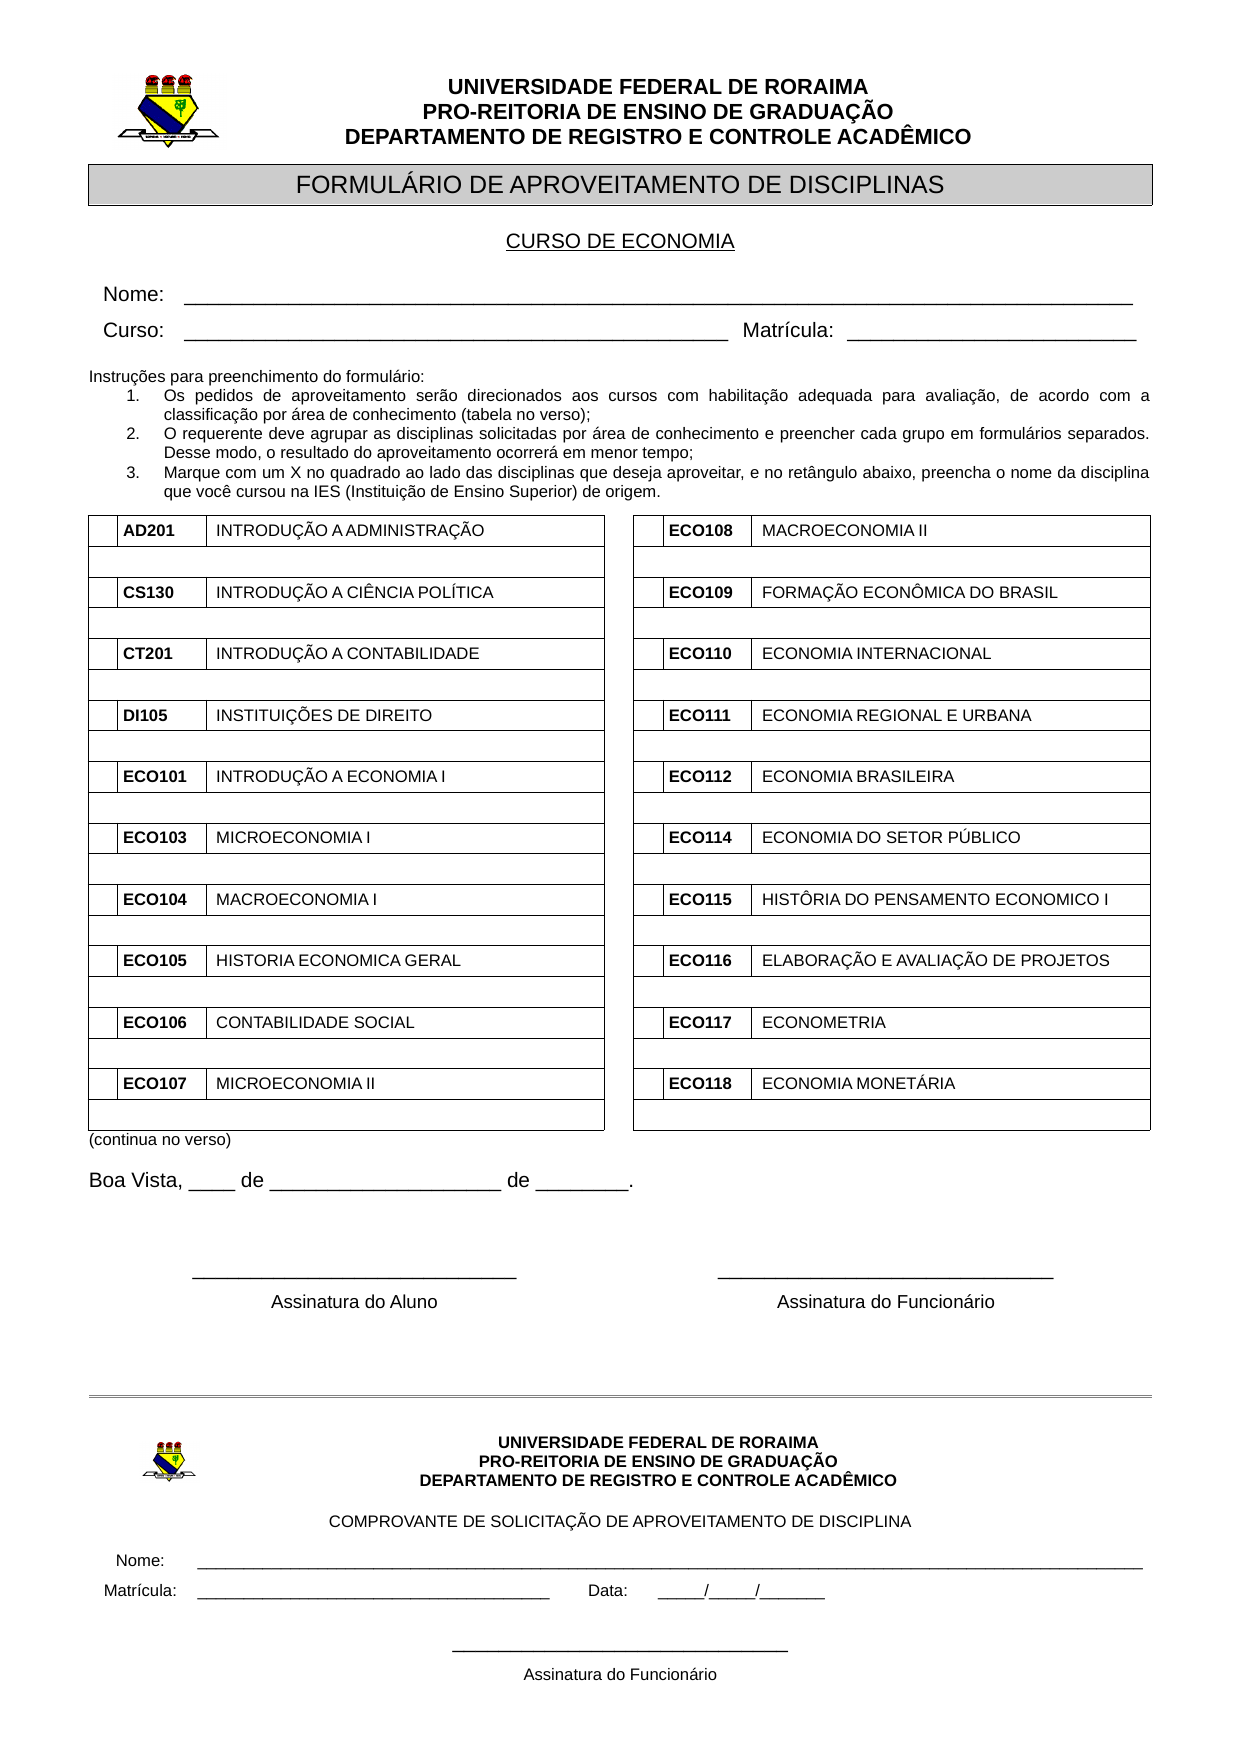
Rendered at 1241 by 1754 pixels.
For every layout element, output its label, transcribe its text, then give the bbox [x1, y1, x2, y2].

table_cell [605, 915, 633, 945]
table_cell [605, 1038, 633, 1068]
table_header AD201 [118, 516, 206, 546]
table_cell Matrícula: [89, 1576, 192, 1606]
text Instruções para preenchimento do formulário: [88, 367, 1152, 386]
table_cell ECO101 [118, 762, 206, 792]
table_header [89, 59, 250, 164]
table_cell [634, 977, 1150, 1007]
table_cell ELABORAÇÃO E AVALIAÇÃO DE PROJETOS [752, 946, 1150, 976]
table_cell [89, 762, 117, 792]
table_cell [605, 669, 633, 699]
table_cell [605, 638, 633, 669]
table_cell [89, 670, 604, 699]
table_cell [89, 977, 604, 1007]
table_header [89, 516, 117, 546]
table_cell [89, 608, 604, 638]
table_header MACROECONOMIA II [752, 516, 1150, 546]
table_cell [605, 976, 633, 1007]
table_cell [634, 670, 1150, 699]
table_cell INTRODUÇÃO A CIÊNCIA POLÍTICA [207, 578, 604, 607]
table_cell ______________________________________ [192, 1576, 563, 1606]
table_cell [605, 792, 633, 822]
table_cell MICROECONOMIA I [207, 824, 604, 853]
table_header Nome: [89, 277, 178, 312]
table_cell [634, 885, 663, 914]
table_cell [89, 885, 117, 914]
table_cell [605, 945, 633, 976]
table_cell Assinatura do Funcionário [620, 1285, 1152, 1318]
table_cell [634, 547, 1150, 577]
table_header FORMULÁRIO DE APROVEITAMENTO DE DISCIPLINAS [89, 165, 1152, 204]
table_cell [89, 1100, 604, 1130]
table_cell [605, 607, 633, 638]
table_cell HISTÔRIA DO PENSAMENTO ECONOMICO I [752, 885, 1150, 914]
table_cell HISTORIA ECONOMICA GERAL [207, 946, 604, 976]
table_cell CS130 [118, 578, 206, 607]
table_cell CONTABILIDADE SOCIAL [207, 1008, 604, 1037]
table_cell [605, 761, 633, 792]
table_cell _______________________________________________ [178, 312, 735, 347]
table_cell ECO114 [664, 824, 751, 853]
table_cell [634, 762, 663, 792]
table_cell [634, 946, 663, 976]
list O requerente deve agrupar as disciplinas solicitadas por área de conhecimento e preencher cada grupo em formulários separados. Desse modo, o resultado do aproveitamento ocorrerá em menor tempo; [126, 424, 1152, 462]
table_cell [634, 854, 1150, 884]
table_cell ECONOMIA DO SETOR PÚBLICO [752, 824, 1150, 853]
table_cell _________________________ [841, 312, 1152, 347]
picture [139, 1441, 200, 1483]
table_cell ECO110 [664, 639, 751, 669]
table_header ______________________________________________________________________________________________________ [192, 1545, 1152, 1576]
table_cell ECO104 [118, 885, 206, 914]
table_cell [89, 1039, 604, 1068]
table_cell [89, 1008, 117, 1037]
table_header [89, 1426, 250, 1497]
table_cell _____/_____/_______ [652, 1576, 1152, 1606]
table_cell ECONOMETRIA [752, 1008, 1150, 1037]
table_cell Assinatura do Aluno [89, 1285, 620, 1318]
table_cell FORMAÇÃO ECONÔMICA DO BRASIL [752, 578, 1150, 607]
table_cell [634, 578, 663, 607]
table_cell INTRODUÇÃO A ECONOMIA I [207, 762, 604, 792]
table_cell MACROECONOMIA I [207, 885, 604, 914]
table_cell ECO115 [664, 885, 751, 914]
table_cell [605, 700, 633, 730]
table_cell ECO117 [664, 1008, 751, 1037]
table_cell [605, 577, 633, 607]
picture [112, 73, 227, 150]
table_cell [89, 946, 117, 976]
table_header [605, 515, 633, 546]
table_cell [634, 793, 1150, 822]
table_header ____________________________ [89, 1250, 620, 1285]
table_cell [634, 1100, 1150, 1130]
table_cell [634, 824, 663, 853]
table_header _____________________________ [89, 1624, 1152, 1659]
table_header INTRODUÇÃO A ADMINISTRAÇÃO [207, 516, 604, 546]
table_cell [605, 884, 633, 914]
table_cell [634, 701, 663, 730]
table_cell [89, 916, 604, 945]
list Marque com um X no quadrado ao lado das disciplinas que deseja aproveitar, e no retângulo abaixo, preencha o nome da disciplina que você cursou na IES (Instituição de Ensino Superior) de origem. [126, 462, 1152, 501]
table_cell [89, 701, 117, 730]
table_cell [634, 916, 1150, 945]
table_cell [634, 1069, 663, 1099]
table_cell [605, 1099, 633, 1130]
table_cell Matrícula: [735, 312, 841, 347]
table_header _____________________________ [620, 1250, 1152, 1285]
text CURSO DE ECONOMIA [86, 229, 1152, 253]
table_header UNIVERSIDADE FEDERAL DE RORAIMA PRO-REITORIA DE ENSINO DE GRADUAÇÃO DEPARTAMENTO DE REGISTRO E CONTROLE ACADÊMICO [250, 59, 1066, 164]
table_cell [634, 1008, 663, 1037]
table_header [1066, 1426, 1152, 1497]
table_cell ECO106 [118, 1008, 206, 1037]
table_cell ECO103 [118, 824, 206, 853]
table_cell ECONOMIA REGIONAL E URBANA [752, 701, 1150, 730]
table_cell [89, 547, 604, 577]
table_cell Curso: [89, 312, 178, 347]
table_cell CT201 [118, 639, 206, 669]
table_cell ECO112 [664, 762, 751, 792]
table_cell [605, 546, 633, 577]
table_cell [89, 793, 604, 822]
table_cell [605, 730, 633, 761]
text (continua no verso) [88, 1130, 1152, 1149]
table_cell ECONOMIA INTERNACIONAL [752, 639, 1150, 669]
table_cell Assinatura do Funcionário [89, 1659, 1152, 1689]
table_header __________________________________________________________________________________ [178, 277, 1152, 312]
table_cell [605, 823, 633, 853]
table_cell [89, 1069, 117, 1099]
table_cell MICROECONOMIA II [207, 1069, 604, 1099]
table_cell [89, 578, 117, 607]
table_cell ECO107 [118, 1069, 206, 1099]
table_cell [89, 639, 117, 669]
list Os pedidos de aproveitamento serão direcionados aos cursos com habilitação adequada para avaliação, de acordo com a classificação por área de conhecimento (tabela no verso); [126, 386, 1152, 424]
table_cell ECO111 [664, 701, 751, 730]
table_cell DI105 [118, 701, 206, 730]
table_header UNIVERSIDADE FEDERAL DE RORAIMA PRO-REITORIA DE ENSINO DE GRADUAÇÃO DEPARTAMENTO DE REGISTRO E CONTROLE ACADÊMICO [250, 1426, 1066, 1497]
table_cell ECO116 [664, 946, 751, 976]
table_cell ECO105 [118, 946, 206, 976]
table_header Nome: [89, 1545, 192, 1576]
text COMPROVANTE DE SOLICITAÇÃO DE APROVEITAMENTO DE DISCIPLINA [88, 1511, 1152, 1531]
table_cell [605, 1068, 633, 1099]
table_cell INTRODUÇÃO A CONTABILIDADE [207, 639, 604, 669]
text Boa Vista, ____ de ____________________ de ________. [88, 1168, 1152, 1192]
table_cell [634, 639, 663, 669]
table_header [634, 516, 663, 546]
table_cell [89, 731, 604, 761]
table_header [1066, 59, 1152, 164]
table_cell [89, 824, 117, 853]
table_cell ECONOMIA BRASILEIRA [752, 762, 1150, 792]
table_cell INSTITUIÇÕES DE DIREITO [207, 701, 604, 730]
table_cell [634, 608, 1150, 638]
table_cell Data: [563, 1576, 652, 1606]
table_cell [605, 1007, 633, 1037]
table_cell ECO118 [664, 1069, 751, 1099]
table_header ECO108 [664, 516, 751, 546]
table_cell ECONOMIA MONETÁRIA [752, 1069, 1150, 1099]
table_cell ECO109 [664, 578, 751, 607]
table_cell [605, 853, 633, 884]
table_cell [634, 1039, 1150, 1068]
table_cell [89, 854, 604, 884]
table_cell [634, 731, 1150, 761]
